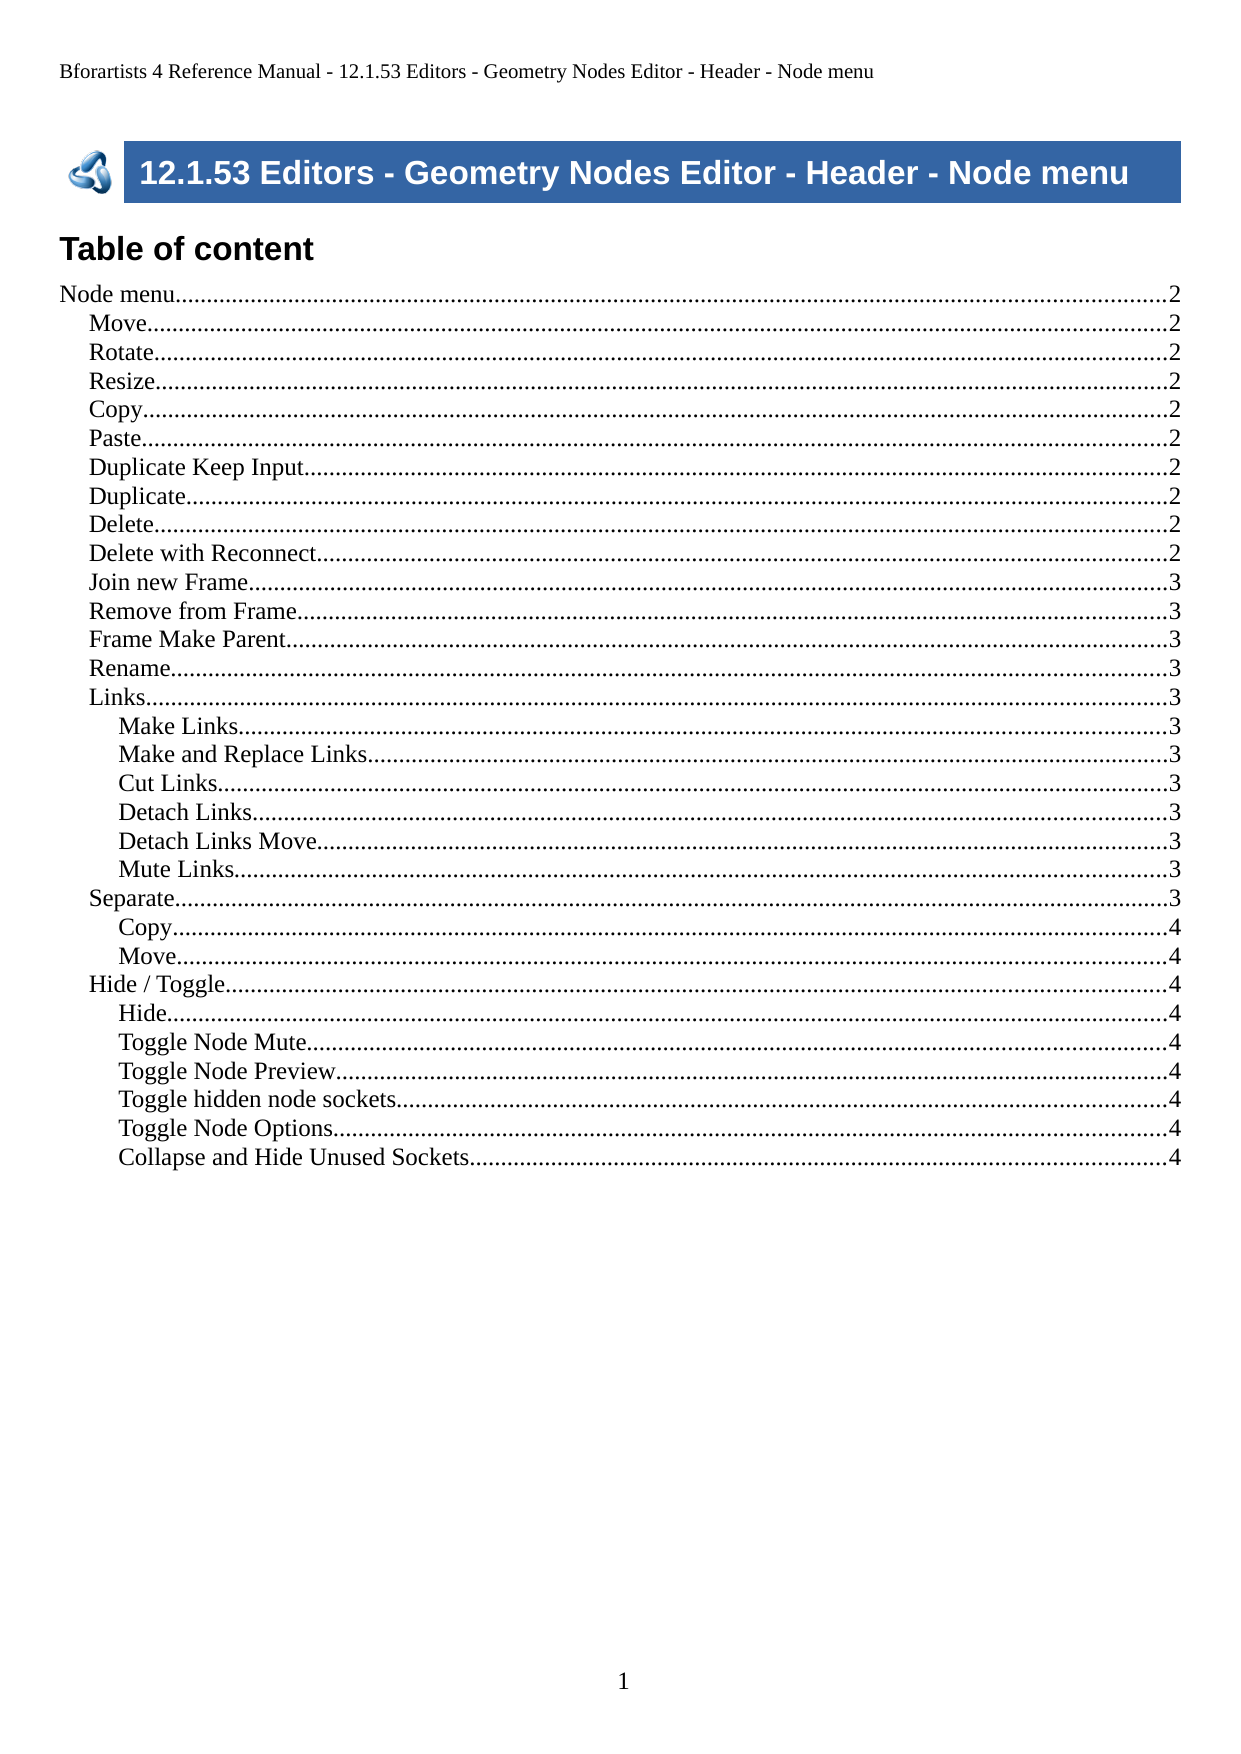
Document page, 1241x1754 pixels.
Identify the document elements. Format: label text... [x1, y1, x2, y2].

text Remove from Frame 3 [88, 596, 1181, 624]
text Toggle hidden node sockets 4 [118, 1084, 1181, 1113]
text Copy 4 [118, 912, 1181, 941]
text Hide / Toggle 4 [88, 969, 1181, 998]
text Cut Links 3 [118, 768, 1181, 797]
text Toggle Node Mute 4 [118, 1027, 1181, 1056]
text Mute Links 3 [118, 854, 1181, 883]
text Hide 4 [118, 998, 1181, 1027]
text Duplicate Keep Input 2 [88, 452, 1181, 481]
text Rename 3 [88, 653, 1181, 682]
text Move 4 [118, 941, 1181, 969]
text Copy 2 [88, 394, 1181, 423]
text Detach Links Move 3 [118, 826, 1181, 854]
text Join new Frame 3 [88, 567, 1181, 596]
text Delete 2 [88, 509, 1181, 538]
text Links 3 [88, 682, 1181, 711]
picture [65, 147, 114, 197]
table_header 12.1.53 Editors - Geometry Nodes Editor - Header - Node menu [124, 141, 1181, 203]
text Node menu 2 [59, 279, 1181, 308]
text Make and Replace Links 3 [118, 739, 1181, 768]
text Toggle Node Preview 4 [118, 1056, 1181, 1084]
text Separate 3 [88, 883, 1181, 912]
text Delete with Reconnect 2 [88, 538, 1181, 567]
text Paste 2 [88, 423, 1181, 452]
text Toggle Node Options 4 [118, 1113, 1181, 1142]
text Make Links 3 [118, 711, 1181, 739]
table_header [59, 141, 124, 203]
text Detach Links 3 [118, 797, 1181, 826]
text Duplicate 2 [88, 481, 1181, 509]
text Resize 2 [88, 366, 1181, 394]
text Collapse and Hide Unused Sockets 4 [118, 1142, 1181, 1171]
text Rotate 2 [88, 337, 1181, 366]
text Frame Make Parent 3 [88, 624, 1181, 653]
text Move 2 [88, 308, 1181, 337]
subtitle Table of content [59, 228, 1181, 267]
